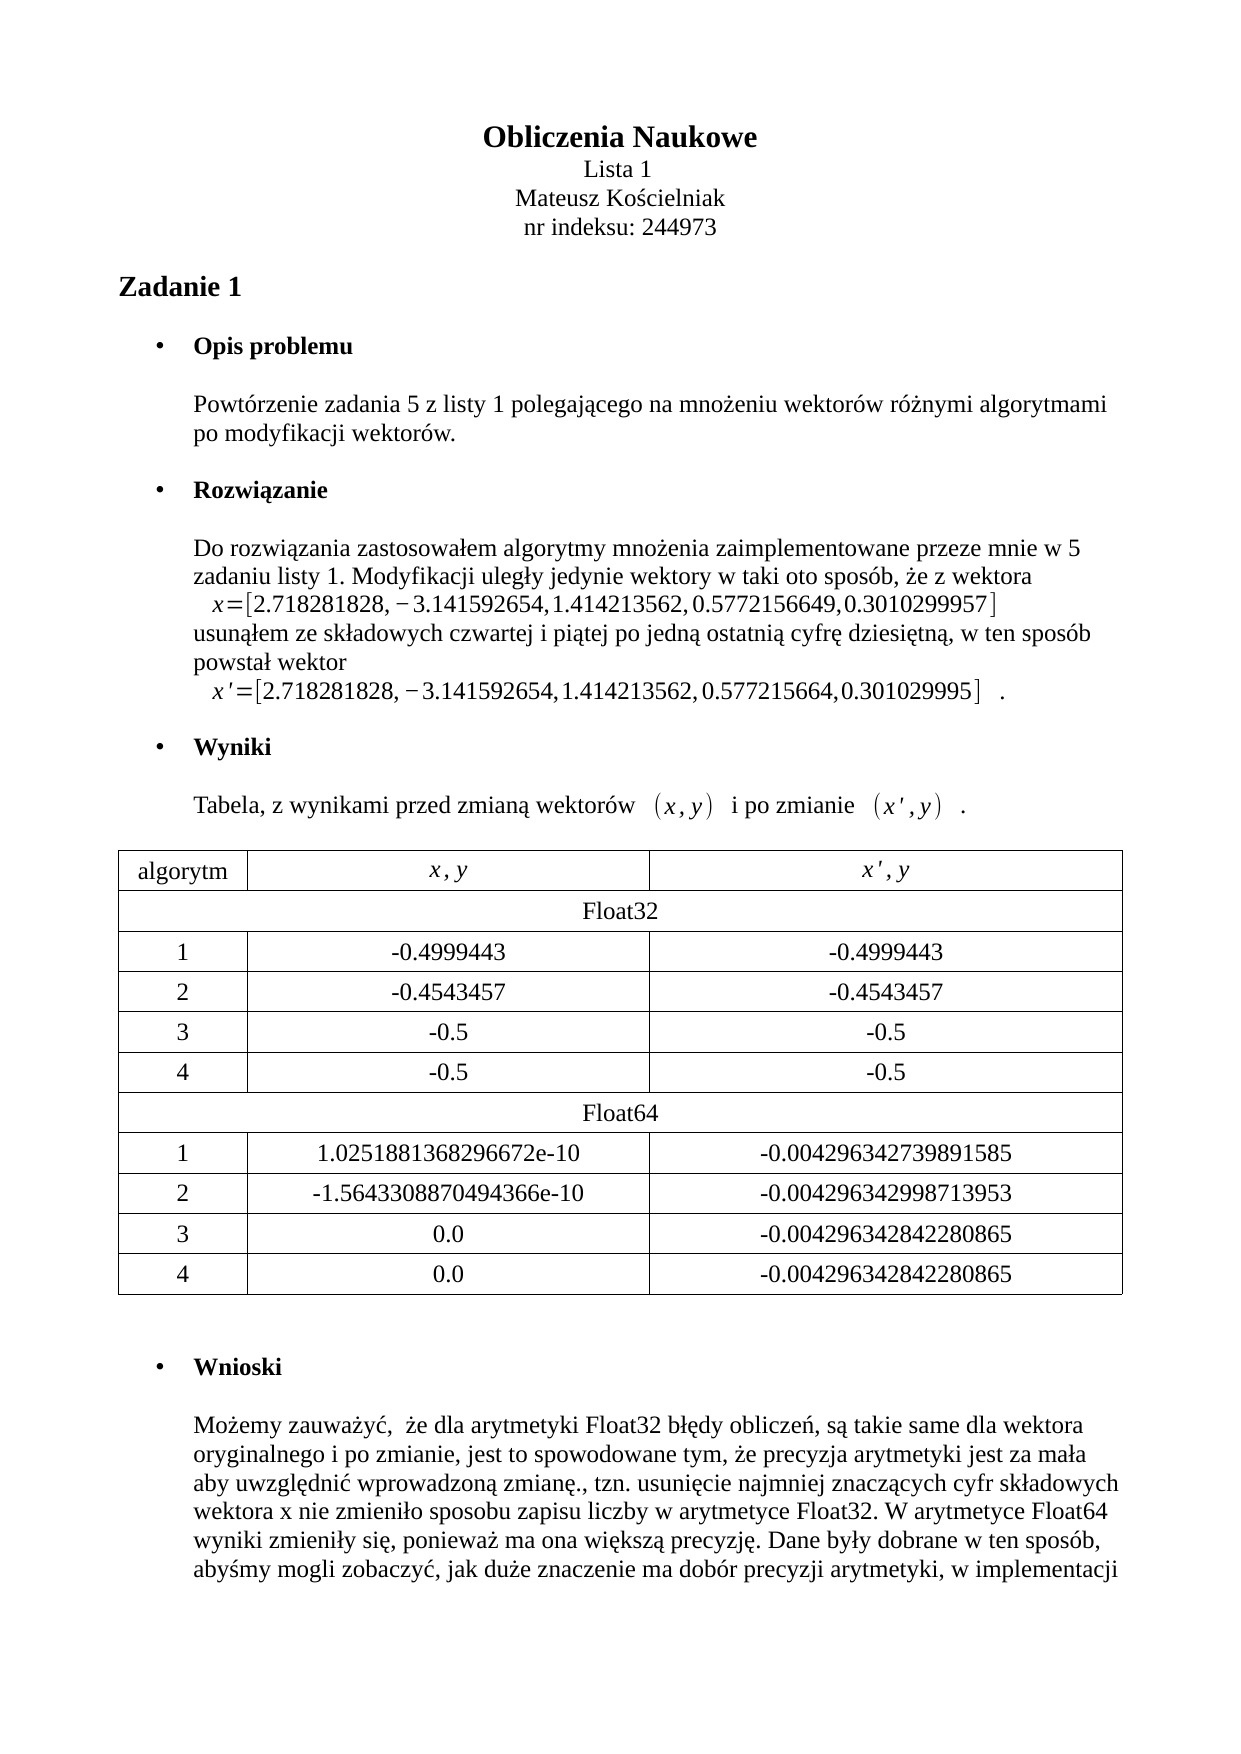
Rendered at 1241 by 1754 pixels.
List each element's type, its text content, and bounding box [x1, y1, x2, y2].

table_cell -0.5 [650, 1012, 1122, 1052]
table_cell 3 [119, 1214, 247, 1253]
list Do rozwiązania zastosowałem algorytmy mnożenia zaimplementowane przeze mnie w 5 zadaniu listy 1. Modyfikacji uległy jedynie wektory w taki oto sposób, że z wektora [156, 533, 1122, 618]
table_cell -1.5643308870494366e-10 [248, 1174, 649, 1213]
table_cell -0.004296342842280865 [650, 1214, 1122, 1253]
table_cell -0.4999443 [248, 932, 649, 971]
text Mateusz Kościelniak [118, 183, 1122, 212]
table_cell 0.0 [248, 1214, 649, 1253]
list Możemy zauważyć, że dla arytmetyki Float32 błędy obliczeń, są takie same dla wektora oryginalnego i po zmianie, jest to spowodowane tym, że precyzja arytmetyki jest za mała aby uwzględnić wprowadzoną zmianę., tzn. usunięcie najmniej znaczących cyfr składowych wektora x nie zmieniło sposobu zapisu liczby w arytmetyce Float32. W arytmetyce Float64 wyniki zmieniły się, ponieważ ma ona większą precyzję. Dane były dobrane w ten sposób, abyśmy mogli zobaczyć, jak duże znaczenie ma dobór precyzji arytmetyki, w implementacji [156, 1410, 1122, 1583]
list Opis problemu [156, 331, 1122, 360]
table_cell -0.4543457 [248, 972, 649, 1011]
table_header [650, 851, 1122, 890]
list Wnioski [156, 1352, 1122, 1381]
table_cell 0.0 [248, 1254, 649, 1293]
table_cell -0.5 [248, 1053, 649, 1092]
text Zadanie 1 [118, 269, 1122, 303]
list Powtórzenie zadania 5 z listy 1 polegającego na mnożeniu wektorów różnymi algorytmami po modyfikacji wektorów. [156, 389, 1122, 446]
table_cell Float32 [119, 891, 1122, 931]
list . [156, 676, 1122, 706]
table_cell -0.5 [248, 1012, 649, 1052]
table_cell 4 [119, 1053, 247, 1092]
table_cell Float64 [119, 1093, 1122, 1132]
table_cell 1 [119, 1133, 247, 1173]
list Rozwiązanie [156, 475, 1122, 504]
table_cell -0.004296342842280865 [650, 1254, 1122, 1293]
text Lista 1 [118, 154, 1122, 183]
list Wyniki [156, 732, 1122, 761]
list Tabela, z wynikami przed zmianą wektorówi po zmianie. [156, 790, 1122, 821]
table_cell 3 [119, 1012, 247, 1052]
table_cell -0.004296342998713953 [650, 1174, 1122, 1213]
table_cell 4 [119, 1254, 247, 1293]
text nr indeksu: 244973 [118, 212, 1122, 240]
table_cell -0.4999443 [650, 932, 1122, 971]
table_header [248, 851, 649, 890]
list usunąłem ze składowych czwartej i piątej po jedną ostatnią cyfrę dziesiętną, w ten sposób powstał wektor [156, 618, 1122, 676]
table_cell 1 [119, 932, 247, 971]
table_cell 1.0251881368296672e-10 [248, 1133, 649, 1173]
table_header algorytm [119, 851, 247, 890]
table_cell 2 [119, 1174, 247, 1213]
table_cell -0.004296342739891585 [650, 1133, 1122, 1173]
table_cell -0.4543457 [650, 972, 1122, 1011]
table_cell -0.5 [650, 1053, 1122, 1092]
text Obliczenia Naukowe [118, 118, 1122, 154]
table_cell 2 [119, 972, 247, 1011]
